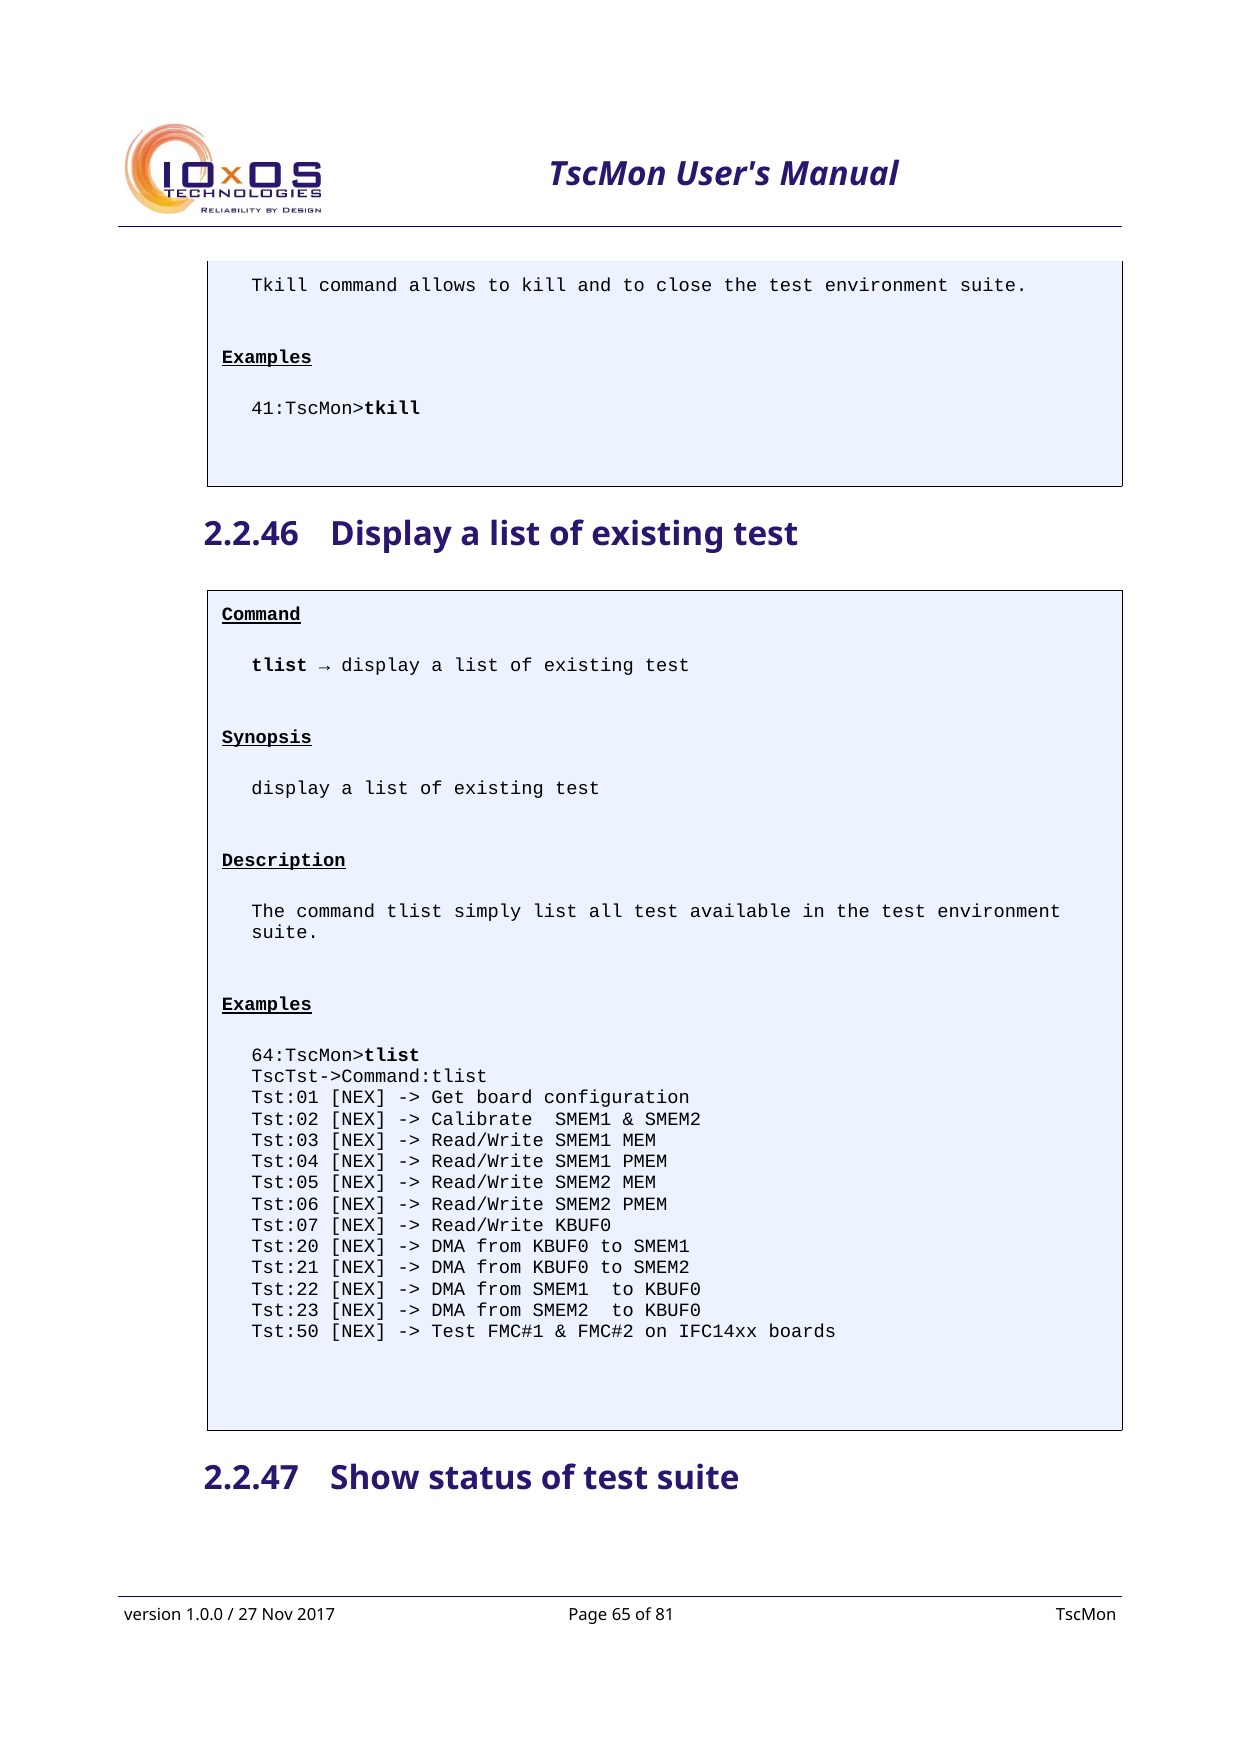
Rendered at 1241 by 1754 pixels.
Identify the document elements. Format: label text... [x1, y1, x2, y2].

text Tst:23 [NEX] -> DMA from SMEM2 to KBUF0 [208, 1301, 1122, 1322]
subtitle Show status of test suite [195, 1454, 1122, 1499]
text Tst:03 [NEX] -> Read/Write SMEM1 MEM [208, 1131, 1122, 1152]
text TscTst->Command:tlist [208, 1067, 1122, 1088]
text Tst:01 [NEX] -> Get board configuration [208, 1088, 1122, 1109]
text Tst:22 [NEX] -> DMA from SMEM1 to KBUF0 [208, 1279, 1122, 1301]
text Command [208, 591, 1122, 641]
text Tst:07 [NEX] -> Read/Write KBUF0 [208, 1216, 1122, 1237]
text Tst:50 [NEX] -> Test FMC#1 & FMC#2 on IFC14xx boards [208, 1322, 1122, 1343]
text Tst:06 [NEX] -> Read/Write SMEM2 PMEM [208, 1194, 1122, 1216]
text Tst:02 [NEX] -> Calibrate SMEM1 & SMEM2 [208, 1109, 1122, 1131]
subtitle Synopsis [208, 713, 1122, 764]
text display a list of existing test [208, 764, 1122, 800]
text tlist → display a list of existing test [208, 641, 1122, 677]
text Tkill command allows to kill and to close the test environment suite. [208, 261, 1122, 297]
subtitle Examples [208, 980, 1122, 1031]
text 41:TscMon>tkill [208, 384, 1122, 435]
text Tst:04 [NEX] -> Read/Write SMEM1 PMEM [208, 1152, 1122, 1173]
subtitle Display a list of existing test [195, 509, 1122, 555]
text Tst:05 [NEX] -> Read/Write SMEM2 MEM [208, 1173, 1122, 1194]
picture [123, 123, 323, 217]
text The command tlist simply list all test available in the test environment suite. [208, 887, 1122, 944]
text 64:TscMon>tlist [208, 1031, 1122, 1067]
text Tst:21 [NEX] -> DMA from KBUF0 to SMEM2 [208, 1258, 1122, 1279]
subtitle Examples [208, 333, 1122, 384]
text Tst:20 [NEX] -> DMA from KBUF0 to SMEM1 [208, 1237, 1122, 1258]
subtitle Description [208, 836, 1122, 887]
